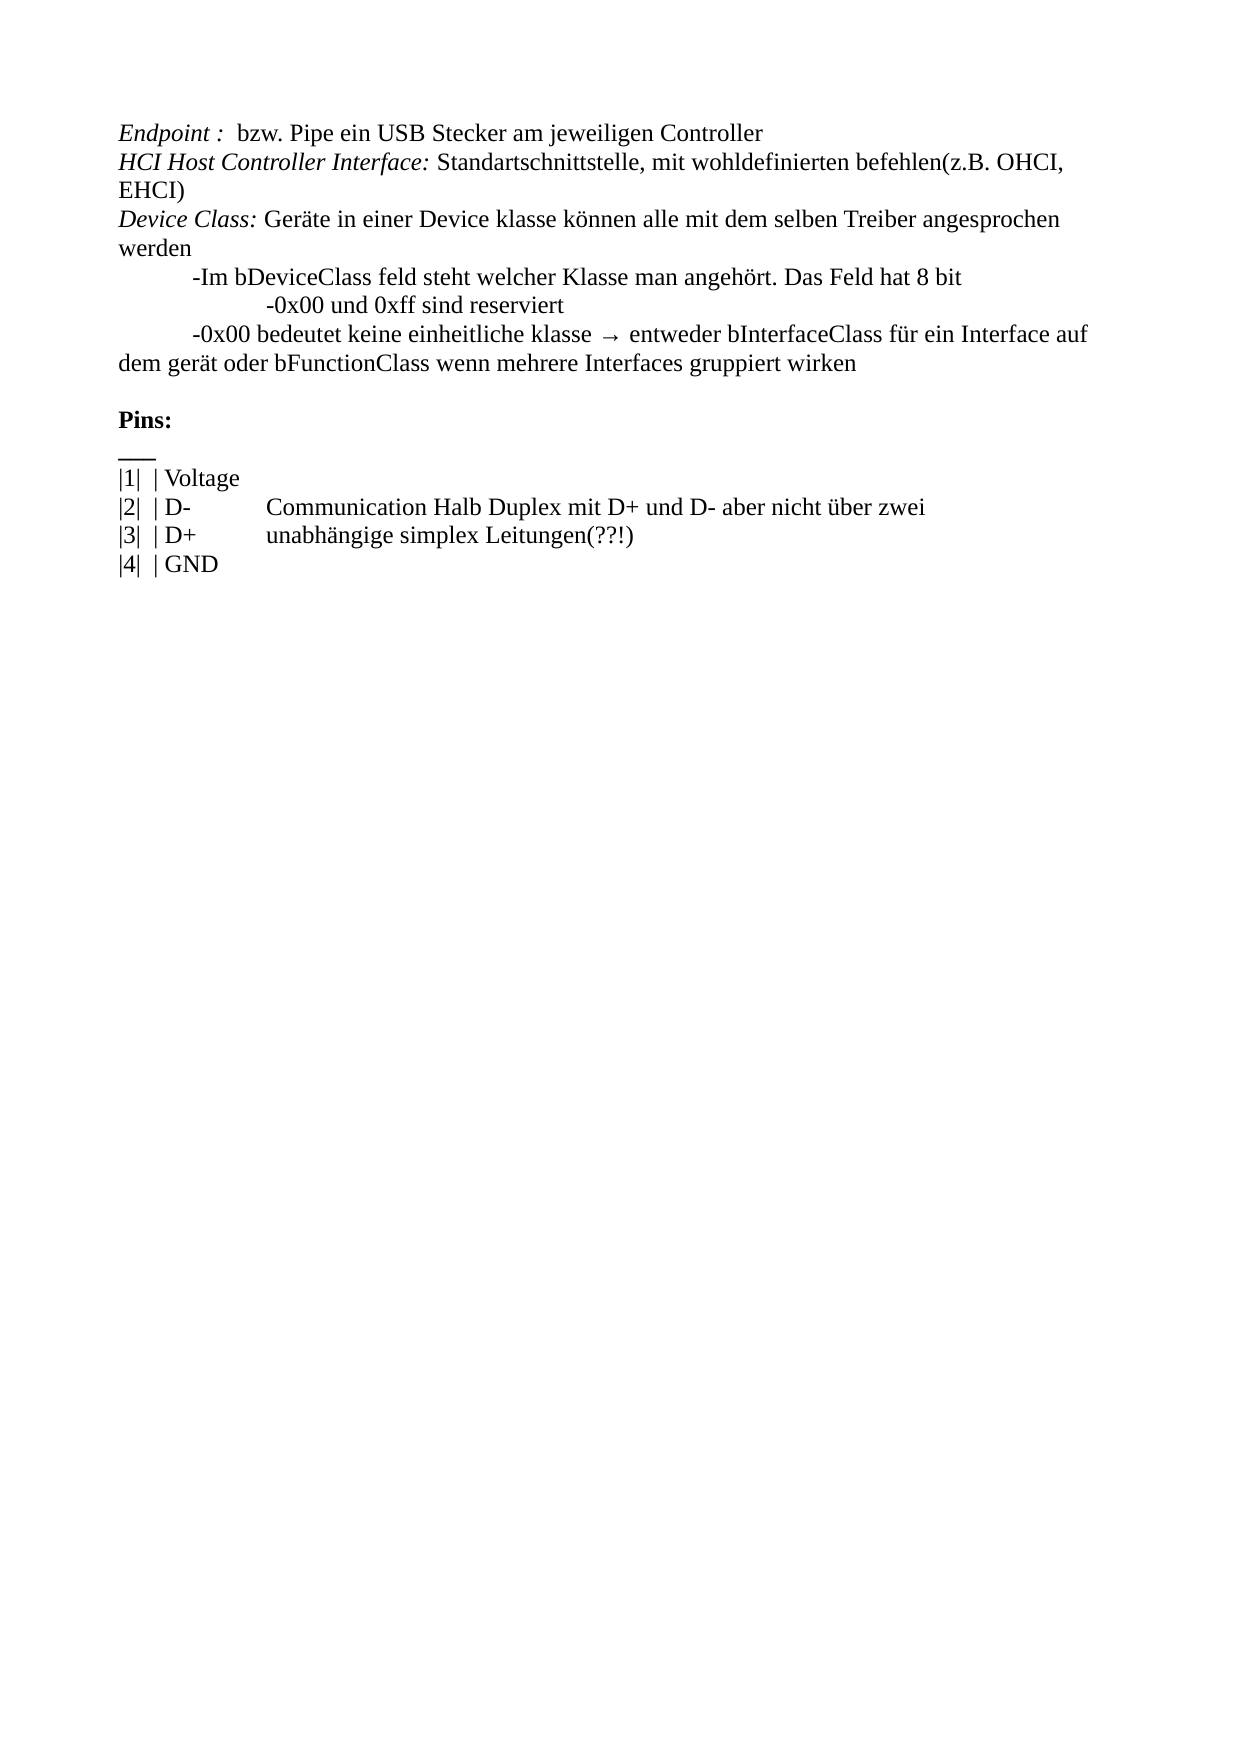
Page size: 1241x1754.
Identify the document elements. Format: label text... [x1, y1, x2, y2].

text |3| | D+ unabhängige simplex Leitungen(??!) [118, 521, 1122, 549]
text -0x00 und 0xff sind reserviert [118, 291, 1122, 319]
text HCI Host Controller Interface: Standartschnittstelle, mit wohldefinierten befehlen(z.B. OHCI, EHCI) [118, 147, 1122, 204]
text |4| | GND [118, 549, 1122, 578]
text Pins: [118, 406, 1122, 434]
text Device Class: Geräte in einer Device klasse können alle mit dem selben Treiber angesprochen werden [118, 204, 1122, 262]
text ___ [118, 434, 1122, 463]
text -Im bDeviceClass feld steht welcher Klasse man angehört. Das Feld hat 8 bit [118, 262, 1122, 291]
text Endpoint : bzw. Pipe ein USB Stecker am jeweiligen Controller [118, 118, 1122, 147]
text |1| | Voltage [118, 463, 1122, 492]
text |2| | D- Communication Halb Duplex mit D+ und D- aber nicht über zwei [118, 492, 1122, 521]
text -0x00 bedeutet keine einheitliche klasse → entweder bInterfaceClass für ein Interface auf dem gerät oder bFunctionClass wenn mehrere Interfaces gruppiert wirken [118, 319, 1122, 377]
